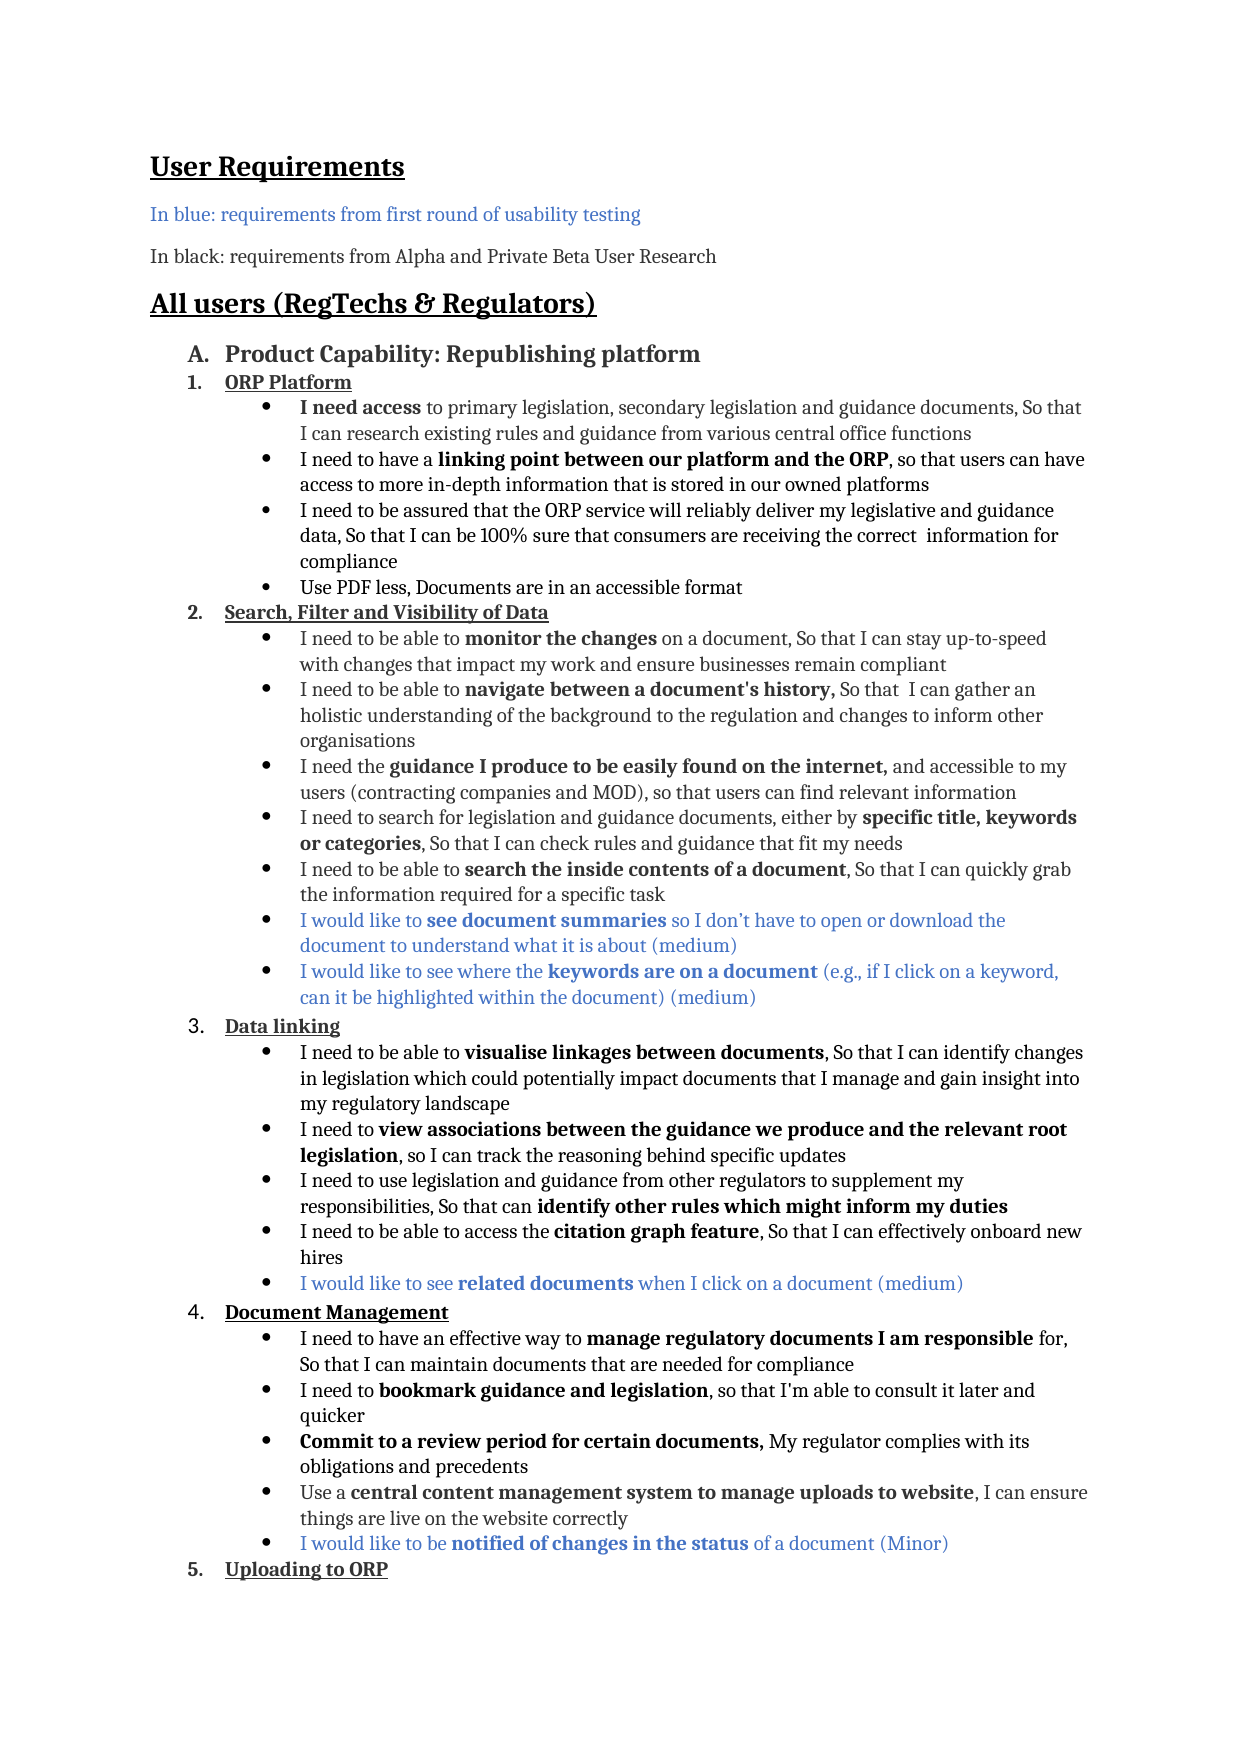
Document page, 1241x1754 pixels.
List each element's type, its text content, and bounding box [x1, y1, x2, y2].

list Use PDF less, Documents are in an accessible format [262, 575, 1090, 599]
list I need to view associations between the guidance we produce and the relevant root legislation, so I can track the reasoning behind specific updates [262, 1118, 1090, 1167]
list I need to be able to access the citation graph feature, So that I can effectively onboard new hires [262, 1220, 1090, 1270]
list I need to bookmark guidance and legislation, so that I'm able to consult it later and quicker [262, 1378, 1090, 1428]
list I need to be able to monitor the changes on a document, So that I can stay up-to-speed with changes that impact my work and ensure businesses remain compliant [262, 627, 1090, 676]
text User Requirements [150, 150, 1090, 183]
list I need to search for legislation and guidance documents, either by specific title, keywords or categories, So that I can check rules and guidance that fit my needs [262, 806, 1090, 856]
list Product Capability: Republishing platform [187, 339, 1090, 368]
list Uploading to ORP [187, 1558, 1090, 1582]
list Document Management [187, 1297, 1090, 1325]
text All users (RegTechs & Regulators) [150, 287, 1090, 321]
list Data linking [187, 1011, 1090, 1039]
list I need to use legislation and guidance from other regulators to supplement my responsibilities, So that can identify other rules which might inform my duties [262, 1169, 1090, 1218]
list I need to be able to visualise linkages between documents, So that I can identify changes in legislation which could potentially impact documents that I manage and gain insight into my regulatory landscape [262, 1041, 1090, 1116]
list I would like to be notified of changes in the status of a document (Minor) [262, 1532, 1090, 1556]
list I need access to primary legislation, secondary legislation and guidance documents, So that I can research existing rules and guidance from various central office functions [262, 396, 1090, 446]
list I need to be able to navigate between a document's history, So that I can gather an holistic understanding of the background to the regulation and changes to inform other organisations [262, 678, 1090, 753]
text In blue: requirements from first round of usability testing [150, 202, 1090, 226]
list I need to have a linking point between our platform and the ORP, so that users can have access to more in-depth information that is stored in our owned platforms [262, 447, 1090, 497]
list Commit to a review period for certain documents, My regulator complies with its obligations and precedents [262, 1429, 1090, 1479]
list I would like to see where the keywords are on a document (e.g., if I click on a keyword, can it be highlighted within the document) (medium) [262, 960, 1090, 1009]
list I need to be assured that the ORP service will reliably deliver my legislative and guidance data, So that I can be 100% sure that consumers are receiving the correct information for compliance [262, 498, 1090, 574]
list I would like to see document summaries so I don’t have to open or download the document to understand what it is about (medium) [262, 908, 1090, 958]
list ORP Platform [187, 370, 1090, 394]
list I need to be able to search the inside contents of a document, So that I can quickly grab the information required for a specific task [262, 857, 1090, 907]
list I need the guidance I produce to be easily found on the internet, and accessible to my users (contracting companies and MOD), so that users can find relevant information [262, 755, 1090, 804]
list I would like to see related documents when I click on a document (medium) [262, 1271, 1090, 1295]
list I need to have an effective way to manage regulatory documents I am responsible for, So that I can maintain documents that are needed for compliance [262, 1327, 1090, 1377]
text In black: requirements from Alpha and Private Beta User Research [150, 245, 1090, 269]
list Search, Filter and Visibility of Data [187, 601, 1090, 625]
list Use a central content management system to manage uploads to website, I can ensure things are live on the website correctly [262, 1481, 1090, 1530]
